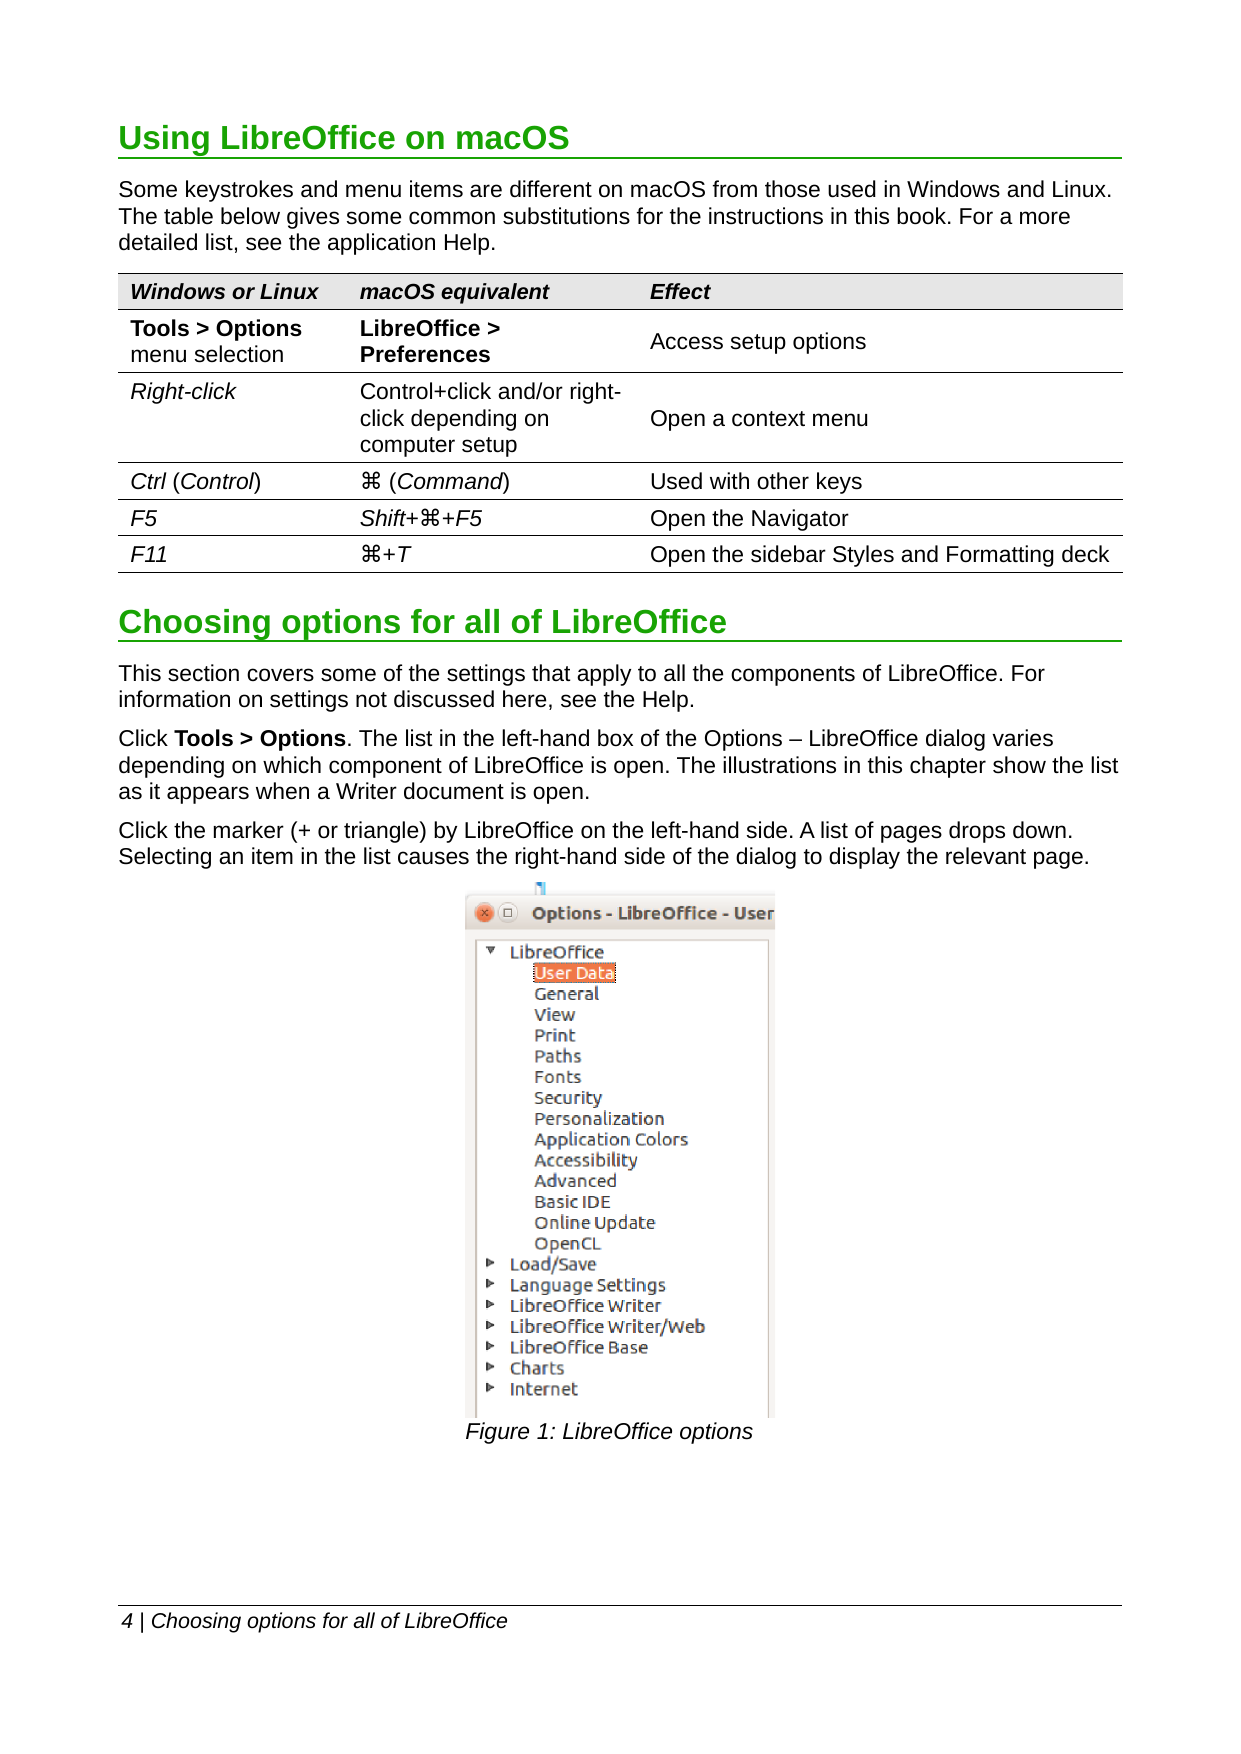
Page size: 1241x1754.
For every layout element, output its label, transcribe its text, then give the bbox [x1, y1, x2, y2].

picture [465, 882, 775, 1418]
subtitle Using LibreOffice on macOS [118, 118, 1122, 157]
table_cell Used with other keys [638, 463, 1123, 498]
text Click the marker (+ or triangle) by LibreOffice on the left-hand side. A list of pages drops down. Selecting an item in the list causes the right-hand side of the dialog to display the relevant page. [118, 817, 1122, 869]
table_cell Tools > Options menu selection [118, 310, 348, 372]
table_cell LibreOffice > Preferences [348, 310, 638, 372]
table_cell Access setup options [638, 310, 1123, 372]
table_cell Open the sidebar Styles and Formatting deck [638, 536, 1123, 572]
table_header Effect [638, 274, 1123, 309]
subtitle Choosing options for all of LibreOffice [118, 602, 1122, 640]
text Figure 1: LibreOffice options [465, 1418, 775, 1444]
table_cell F11 [118, 536, 348, 572]
table_cell Ctrl (Control) [118, 463, 348, 498]
text This section covers some of the settings that apply to all the components of LibreOffice. For information on settings not discussed here, see the Help. [118, 660, 1122, 713]
text Some keystrokes and menu items are different on macOS from those used in Windows and Linux. The table below gives some common substitutions for the instructions in this book. For a more detailed list, see the application Help. [118, 176, 1122, 255]
table_cell Shift+⌘+F5 [348, 500, 638, 535]
table_cell ⌘ (Command) [348, 463, 638, 498]
table_cell Open the Navigator [638, 500, 1123, 535]
table_cell Open a context menu [638, 373, 1123, 462]
text Click Tools > Options. The list in the left-hand box of the Options – LibreOffice dialog varies depending on which component of LibreOffice is open. The illustrations in this chapter show the list as it appears when a Writer document is open. [118, 725, 1122, 804]
table_cell ⌘+T [348, 536, 638, 572]
table_cell Right-click [118, 373, 348, 462]
table_header macOS equivalent [348, 274, 638, 309]
table_cell Control+click and/or right-click depending on computer setup [348, 373, 638, 462]
table_header Windows or Linux [118, 274, 348, 309]
table_cell F5 [118, 500, 348, 535]
